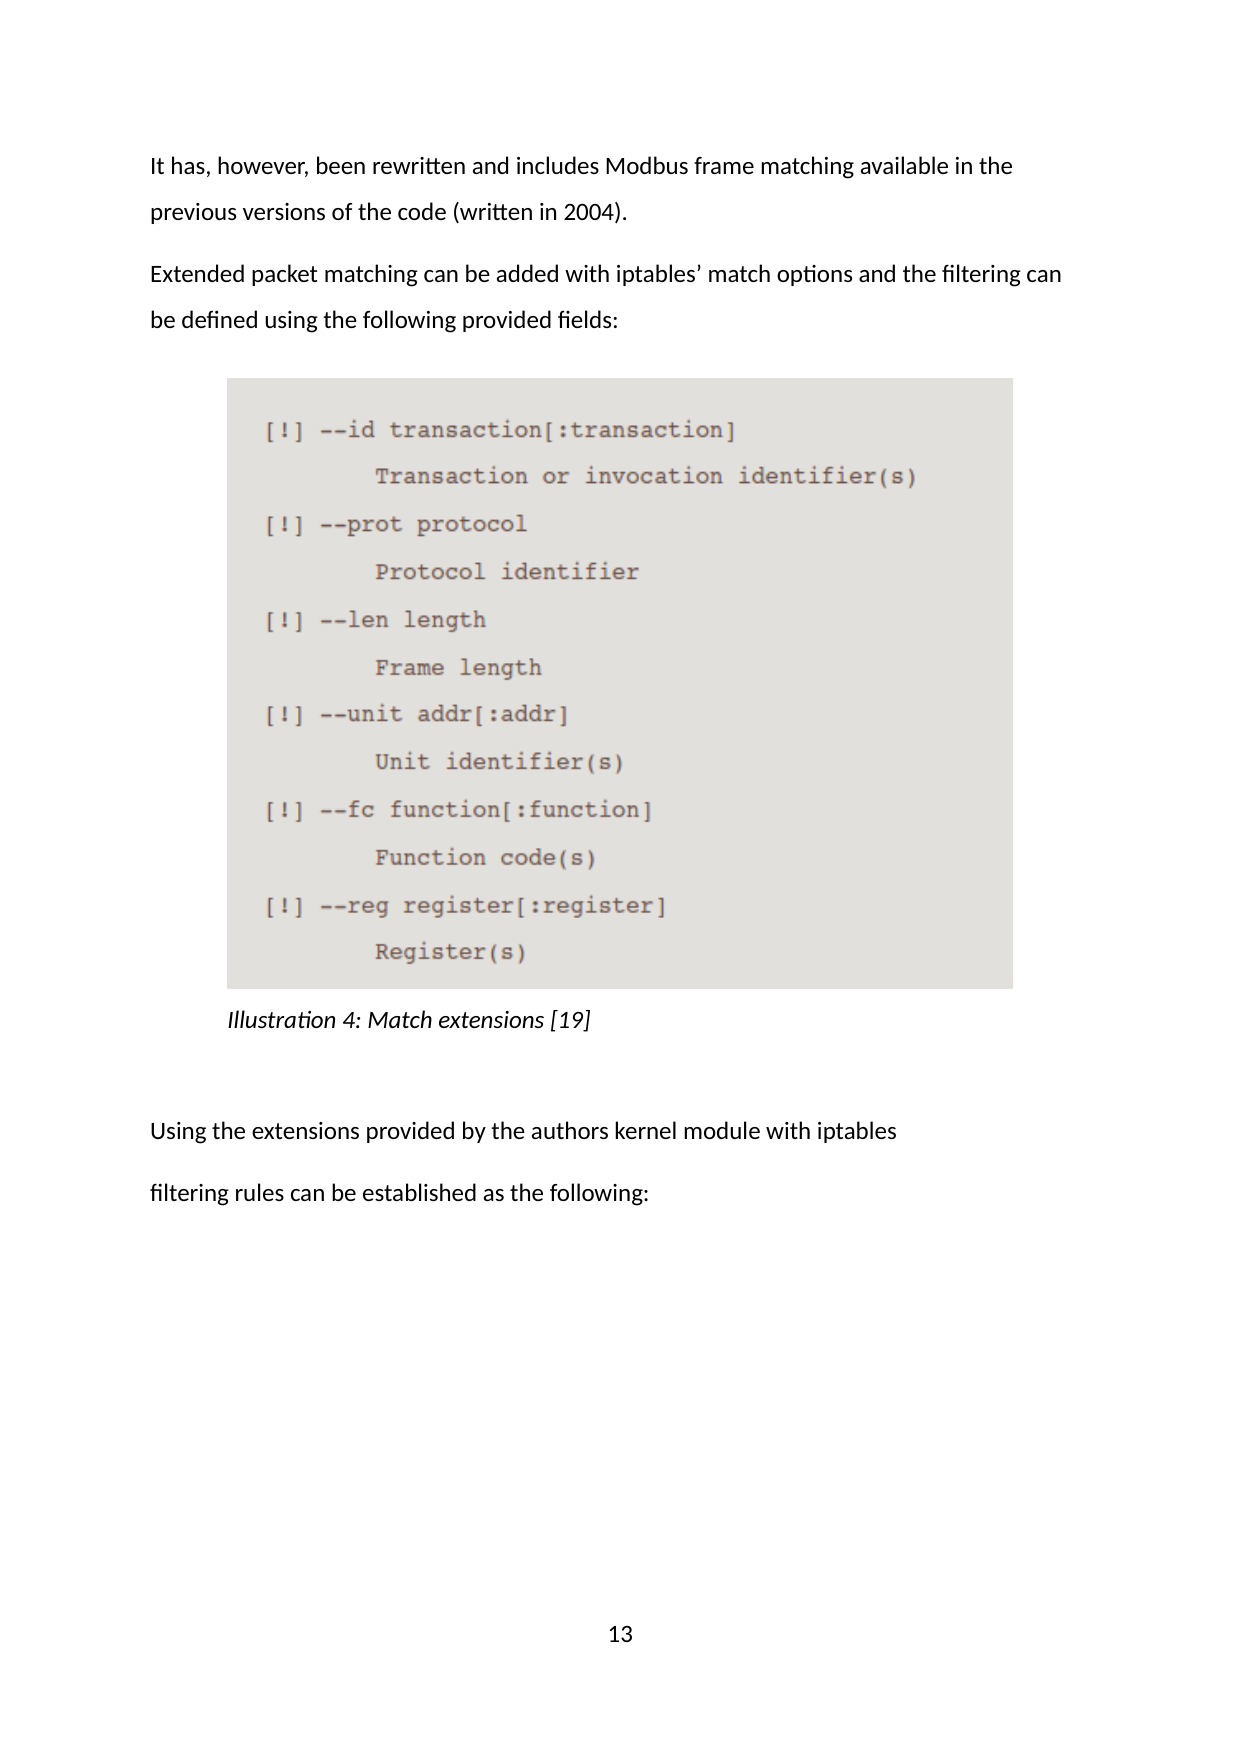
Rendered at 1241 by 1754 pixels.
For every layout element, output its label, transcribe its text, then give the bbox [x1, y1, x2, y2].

picture [227, 378, 1014, 989]
text Using the extensions provided by the authors kernel module with iptables [150, 1115, 1090, 1146]
text Extended packet matching can be added with iptables’ match options and the filtering can be defined using the following provided fields: [150, 258, 1090, 334]
text It has, however, been rewritten and includes Modbus frame matching available in the previous versions of the code (written in 2004). [150, 150, 1090, 226]
text Illustration 4: Match extensions [19] [227, 989, 1013, 1034]
text filtering rules can be established as the following: [150, 1177, 1090, 1208]
